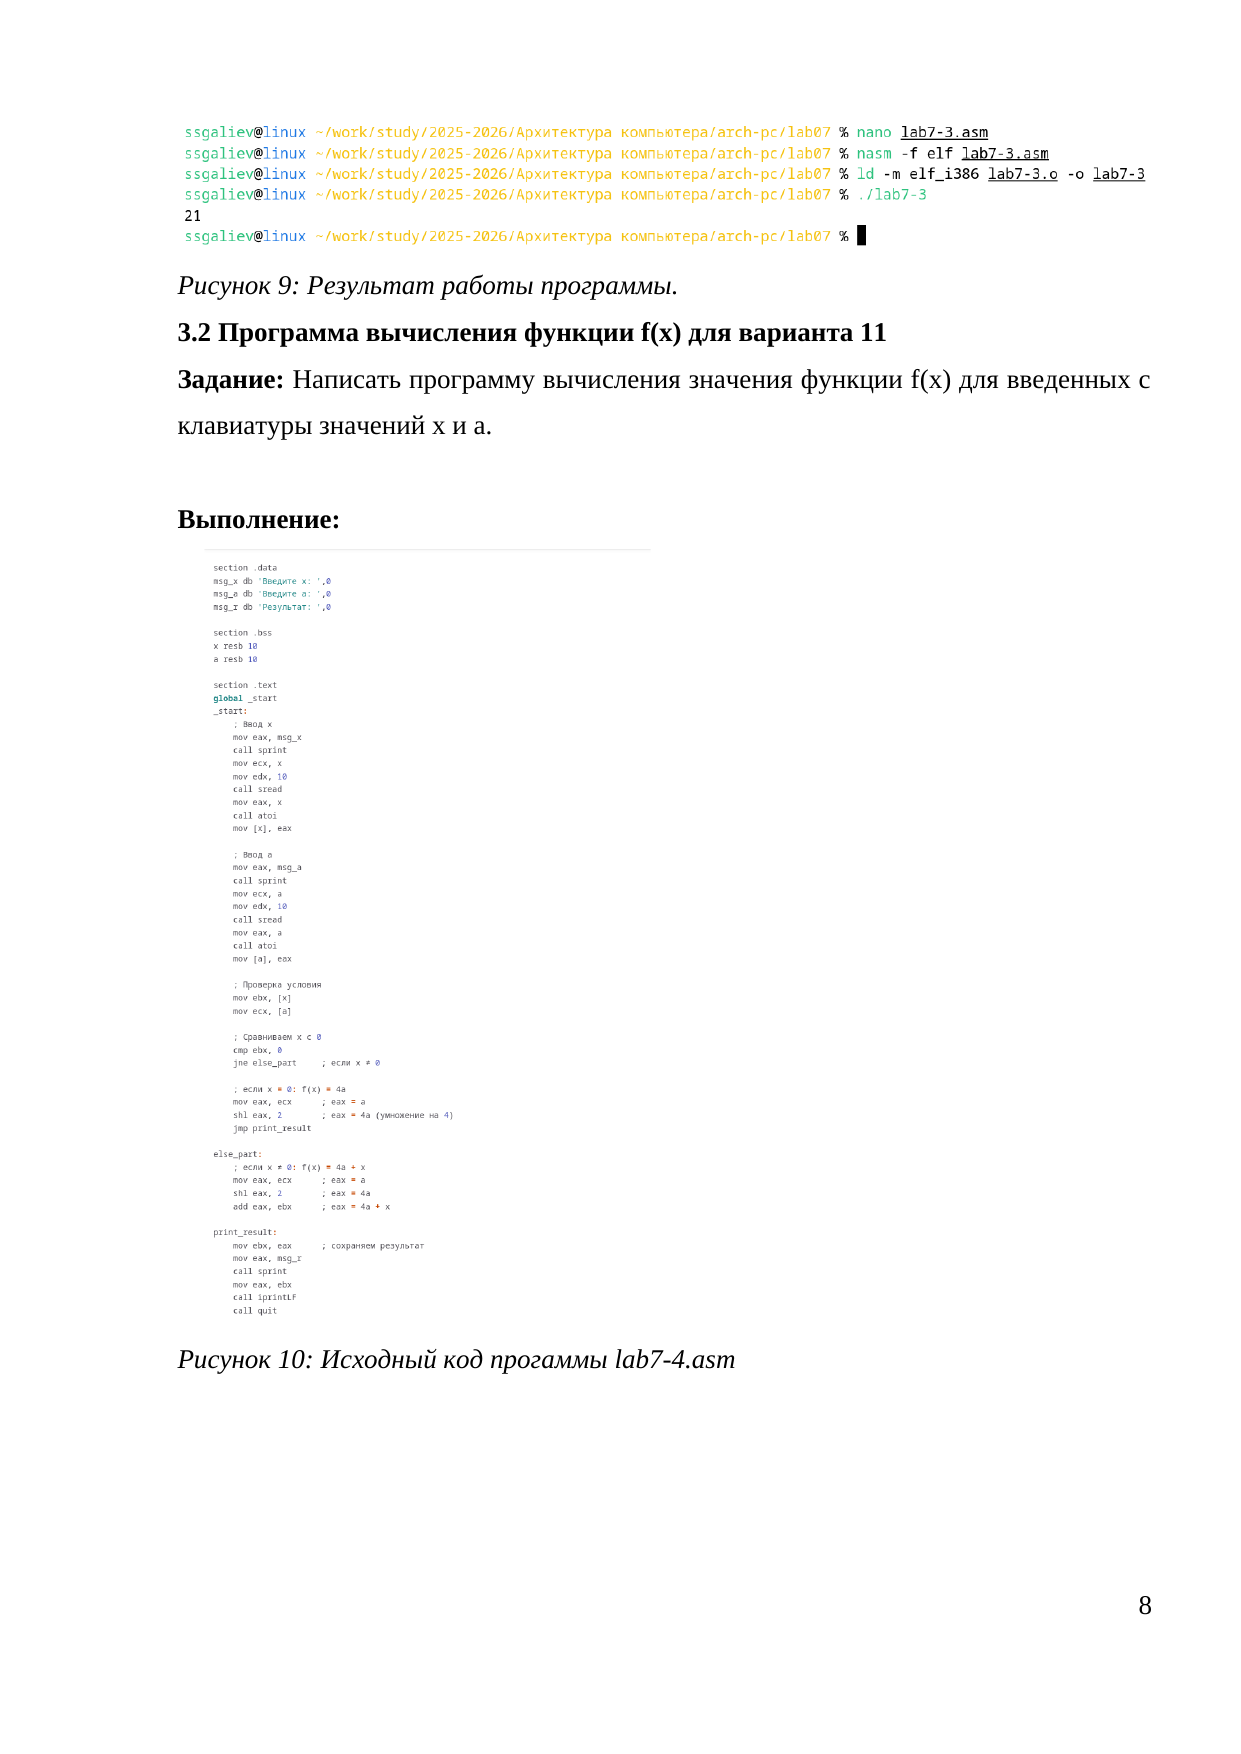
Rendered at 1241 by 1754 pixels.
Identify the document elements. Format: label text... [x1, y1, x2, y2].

text Задание: Написать программу вычисления значения функции f(x) для введенных с клавиатуры значений x и a. [177, 363, 1152, 441]
text Рисунок 9: Результат работы программы. [177, 254, 1152, 301]
text Выполнение: [177, 503, 1152, 534]
text Рисунок 10: Исходный код прогаммы lab7-4.asm [177, 1343, 1152, 1374]
text 3.2 Программа вычисления функции f(x) для варианта 11 [177, 316, 1152, 347]
picture [204, 549, 651, 1324]
picture [177, 118, 1152, 254]
